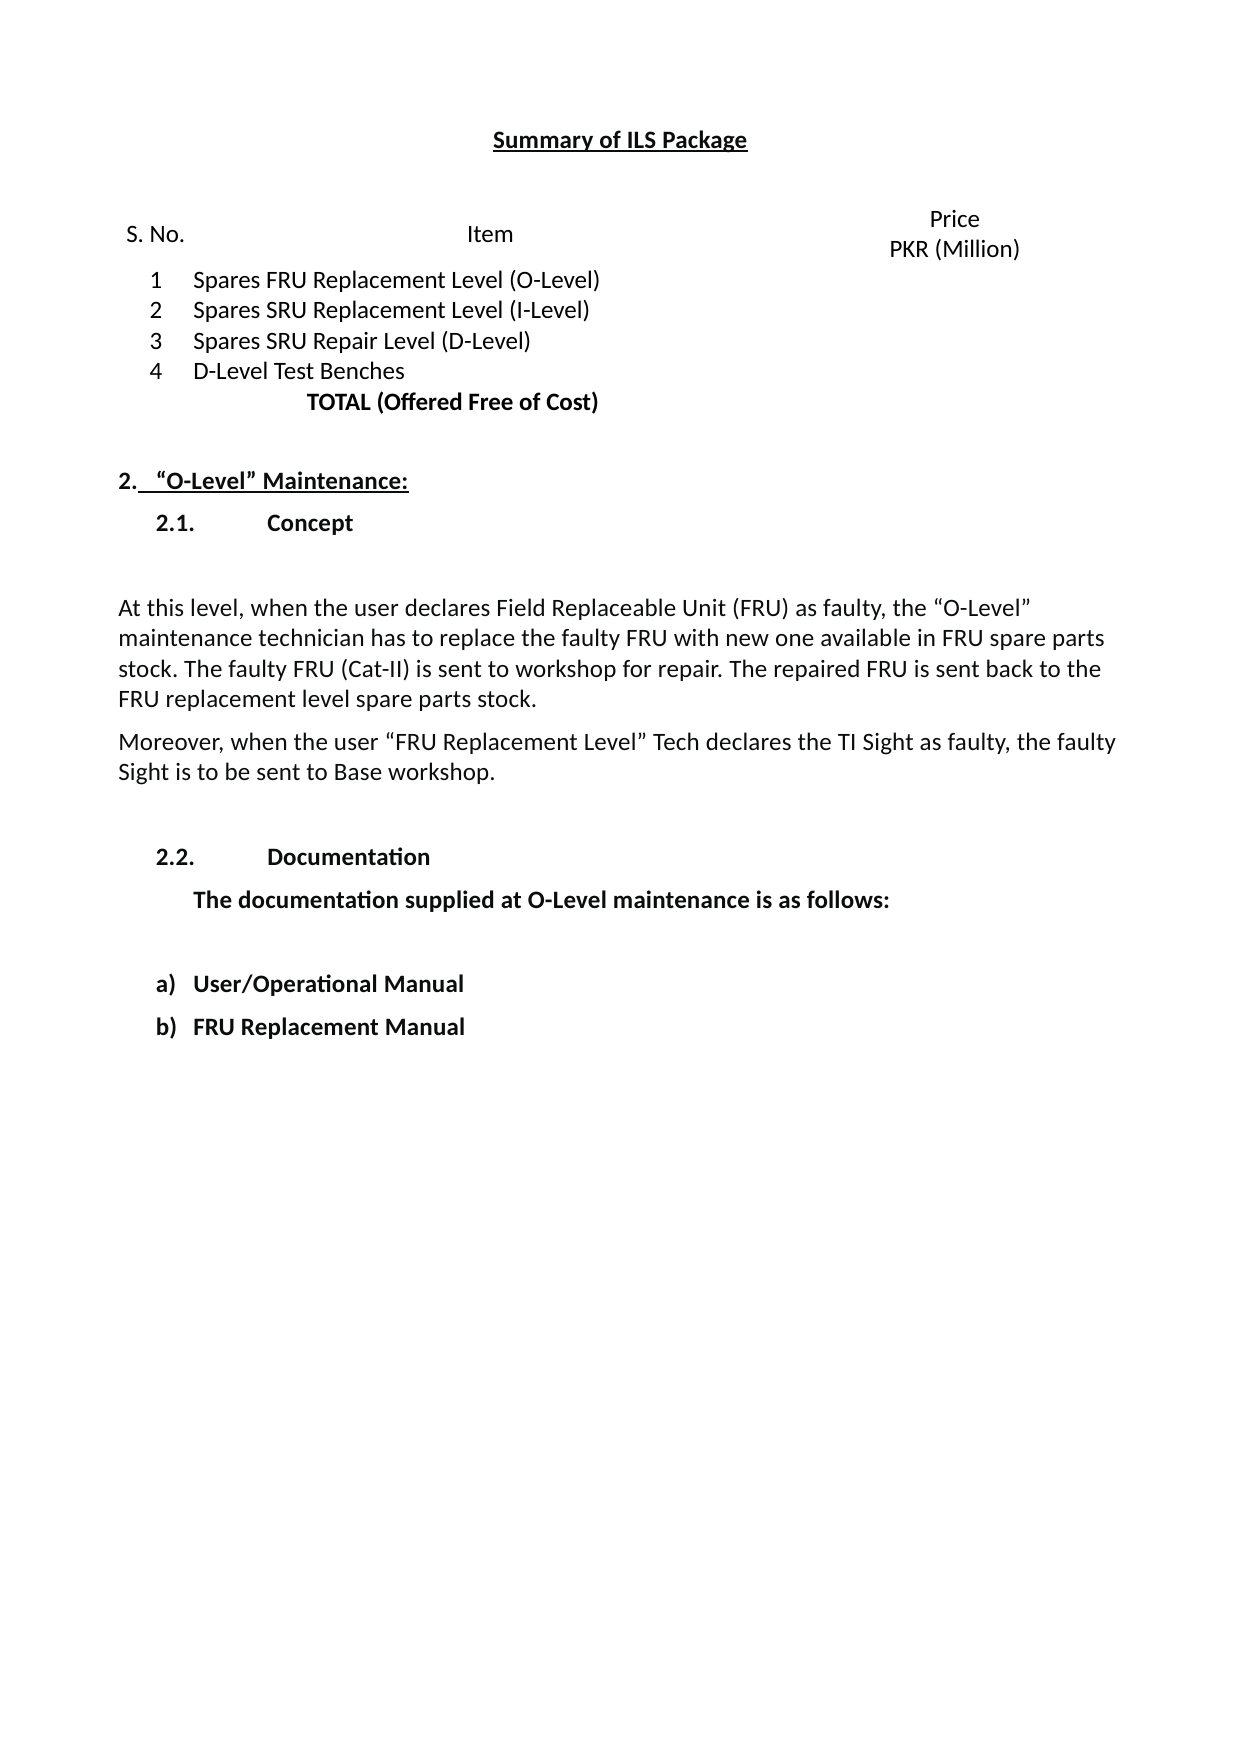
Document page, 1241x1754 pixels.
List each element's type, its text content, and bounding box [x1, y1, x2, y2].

table_cell 1 [118, 264, 193, 294]
table_cell TOTAL (Offered Free of Cost) [118, 386, 787, 417]
table_cell 2 [118, 295, 193, 325]
table_cell [787, 325, 1122, 356]
table_cell [787, 386, 1122, 417]
list User/Operational Manual [156, 968, 1122, 999]
text At this level, when the user declares Field Replaceable Unit (FRU) as faulty, the “O-Level” maintenance technician has to replace the faulty FRU with new one available in FRU spare parts stock. The faulty FRU (Cat-II) is sent to workshop for repair. The repaired FRU is sent back to the FRU replacement level spare parts stock. [118, 592, 1122, 714]
table_cell 4 [118, 356, 193, 386]
table_cell [787, 356, 1122, 386]
list Concept [156, 507, 1122, 538]
table_cell Spares SRU Repair Level (D-Level) [193, 325, 787, 356]
text Moreover, when the user “FRU Replacement Level” Tech declares the TI Sight as faulty, the faulty Sight is to be sent to Base workshop. [118, 726, 1122, 787]
table_header Price PKR (Million) [787, 203, 1122, 264]
table_header Item [193, 203, 787, 264]
table_cell Spares SRU Replacement Level (I-Level) [193, 295, 787, 325]
list Documentation [156, 841, 1122, 872]
table_header S. No. [118, 203, 193, 264]
list “O-Level” Maintenance: [118, 465, 1122, 495]
table_cell [787, 264, 1122, 294]
table_cell [787, 295, 1122, 325]
table_cell D-Level Test Benches [193, 356, 787, 386]
list The documentation supplied at O-Level maintenance is as follows: [156, 884, 1122, 914]
table_cell 3 [118, 325, 193, 356]
list FRU Replacement Manual [156, 1011, 1122, 1041]
table_cell Spares FRU Replacement Level (O-Level) [193, 264, 787, 294]
text Summary of ILS Package [118, 124, 1122, 154]
